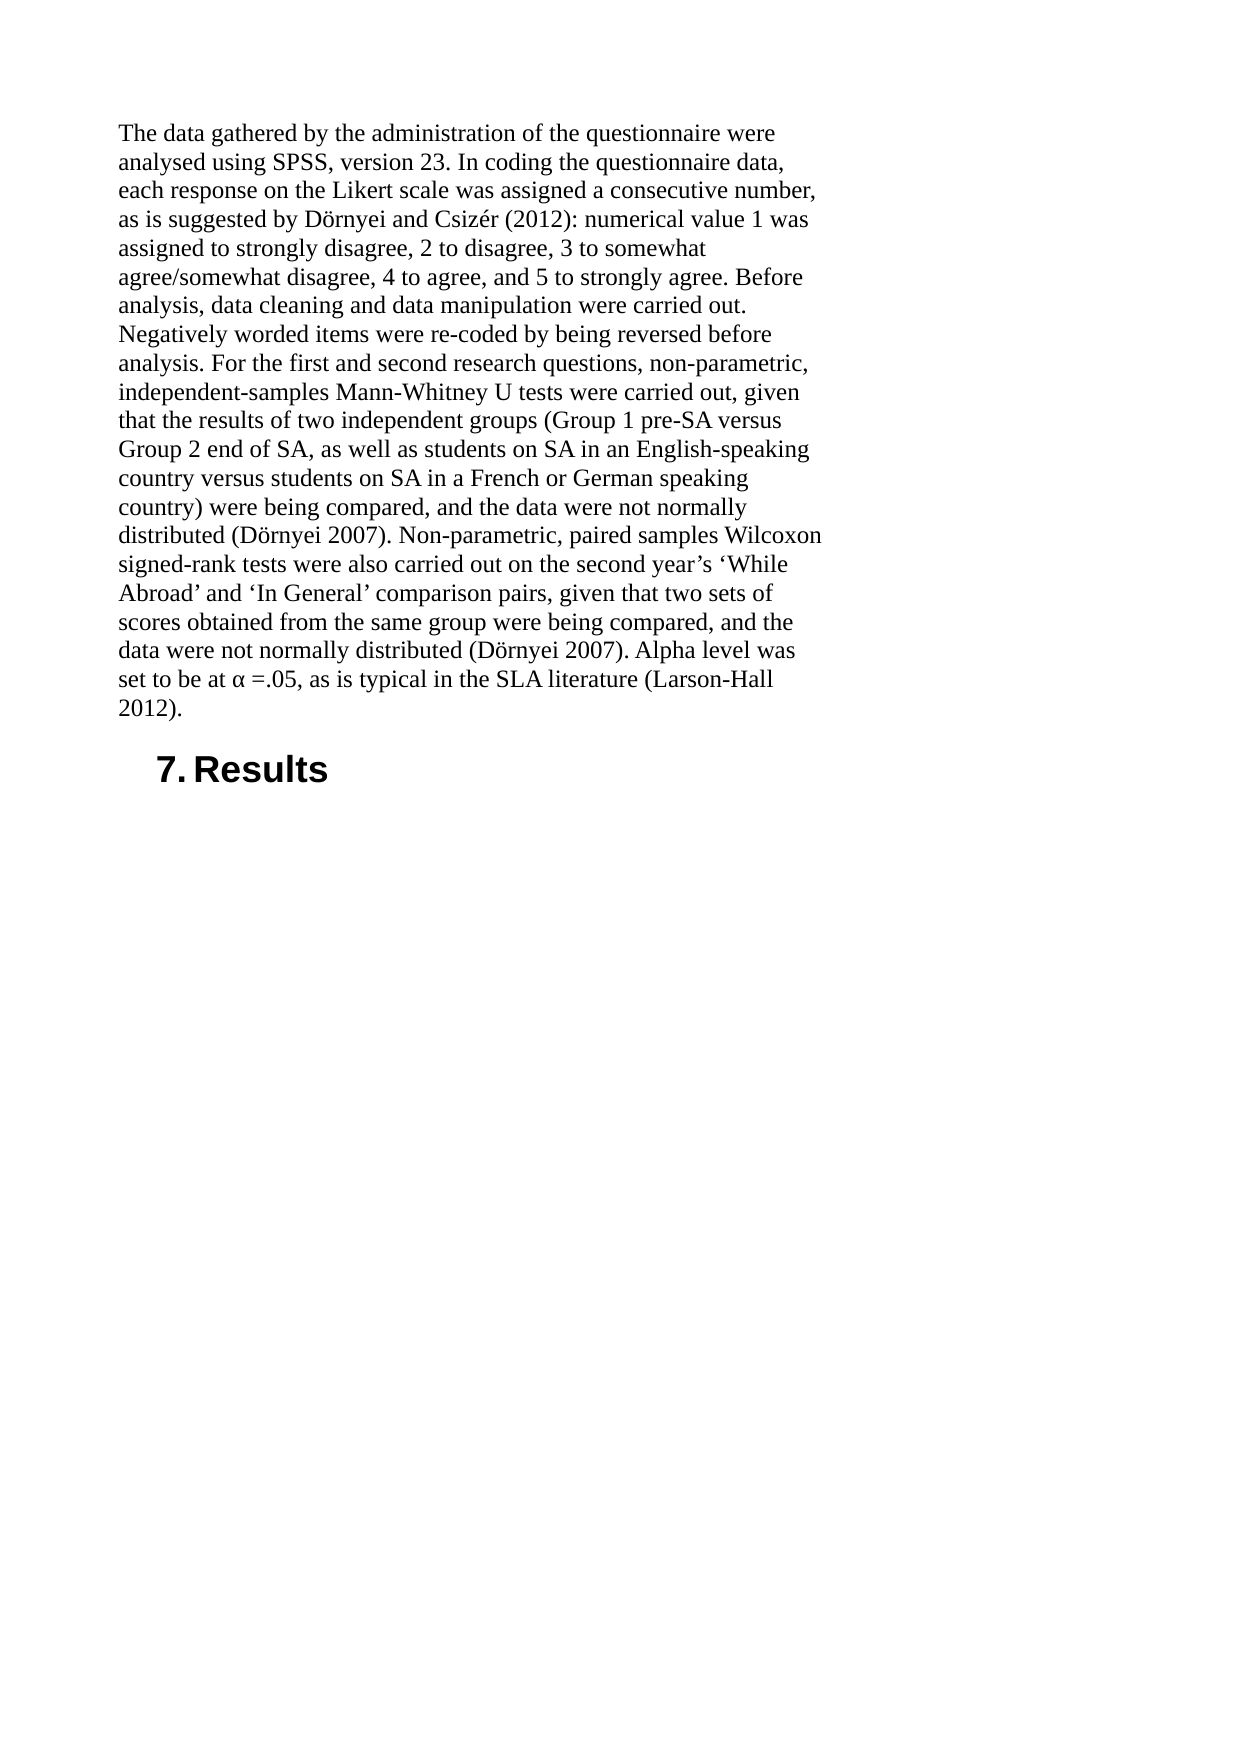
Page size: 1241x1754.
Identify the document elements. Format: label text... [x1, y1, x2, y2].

text The data gathered by the administration of the questionnaire were analysed using SPSS, version 23. In coding the questionnaire data, each response on the Likert scale was assigned a consecutive number, as is suggested by Dörnyei and Csizér (2012): numerical value 1 was assigned to strongly disagree, 2 to disagree, 3 to somewhat agree/somewhat disagree, 4 to agree, and 5 to strongly agree. Before analysis, data cleaning and data manipulation were carried out. Negatively worded items were re-coded by being reversed before analysis. For the first and second research questions, non-parametric, independent-samples Mann-Whitney U tests were carried out, given that the results of two independent groups (Group 1 pre-SA versus Group 2 end of SA, as well as students on SA in an English-speaking country versus students on SA in a French or German speaking country) were being compared, and the data were not normally distributed (Dörnyei 2007). Non-parametric, paired samples Wilcoxon signed-rank tests were also carried out on the second year’s ‘While Abroad’ and ‘In General’ comparison pairs, given that two sets of scores obtained from the same group were being compared, and the data were not normally distributed (Dörnyei 2007). Alpha level was set to be at α =.05, as is typical in the SLA literature (Larson-Hall 2012). [118, 118, 827, 722]
list Results [156, 747, 827, 790]
